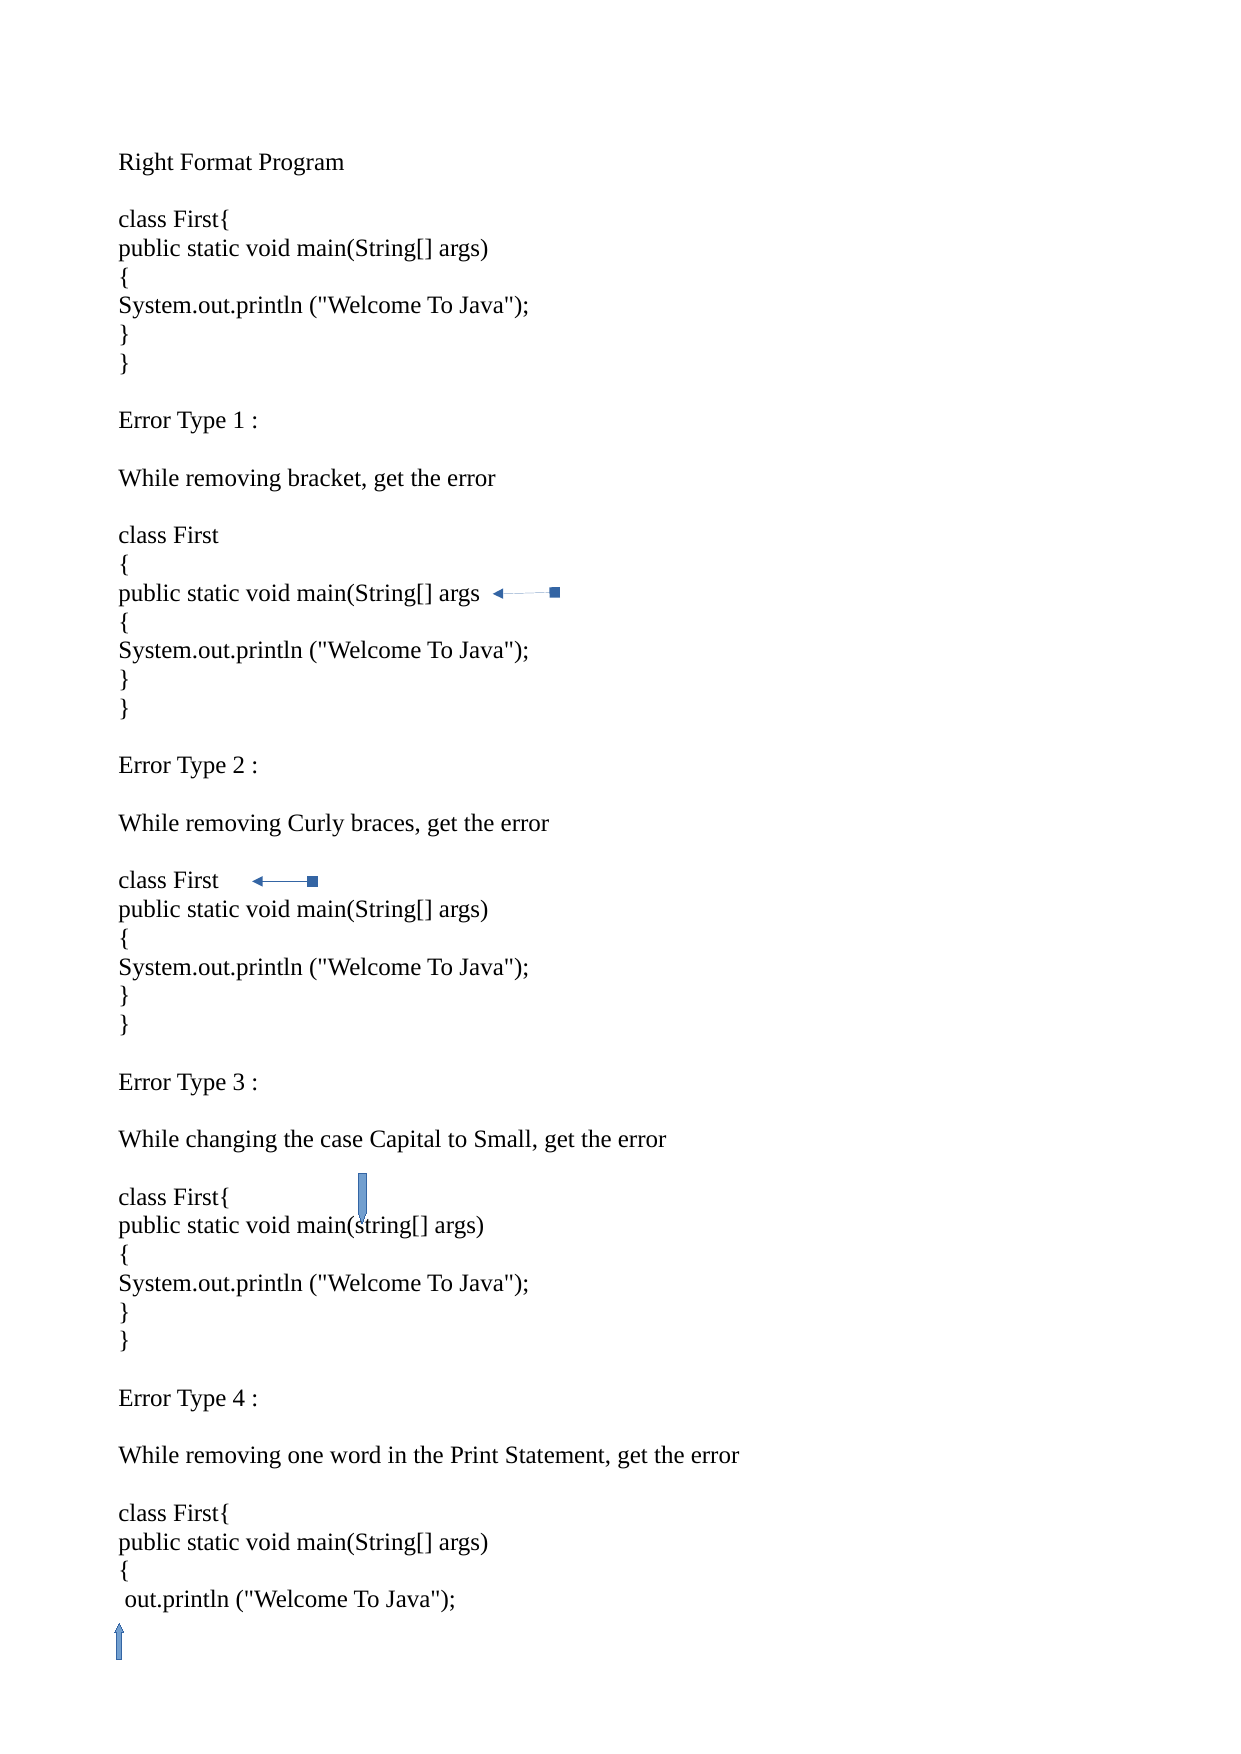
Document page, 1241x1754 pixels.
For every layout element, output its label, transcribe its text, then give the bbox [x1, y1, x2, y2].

text } [118, 1009, 1122, 1038]
text While removing bracket, get the error [118, 463, 1122, 492]
text [367, 1182, 1122, 1211]
text } [118, 664, 1122, 693]
text { [118, 923, 1122, 952]
text } [118, 348, 1122, 377]
text class First [118, 866, 1122, 894]
text { [118, 607, 1122, 636]
text { [118, 1239, 1122, 1268]
text class First [118, 521, 1122, 549]
text public static void main(String[] args) [118, 894, 1122, 923]
text While removing Curly braces, get the error [118, 808, 1122, 837]
text While removing one word in the Print Statement, get the error [118, 1441, 1122, 1469]
text System.out.println ("Welcome To Java"); [118, 1268, 1122, 1297]
text } [118, 693, 1122, 722]
text Error Type 3 : [118, 1067, 1122, 1096]
text } [118, 1297, 1122, 1326]
text } [118, 319, 1122, 348]
text { [118, 549, 1122, 578]
text public static void main(String[] args [118, 578, 1122, 607]
text public static void main(String[] args) [118, 233, 1122, 262]
text { [118, 1556, 1122, 1584]
text Right Format Program [118, 147, 1122, 176]
text out.println ("Welcome To Java"); [118, 1584, 1122, 1613]
text public static void main(String[] args) [118, 1527, 1122, 1556]
text class First{ [118, 1182, 358, 1211]
text System.out.println ("Welcome To Java"); [118, 291, 1122, 319]
text class First{ [118, 1498, 1122, 1527]
text System.out.println ("Welcome To Java"); [118, 636, 1122, 664]
text Error Type 4 : [118, 1383, 1122, 1412]
text While changing the case Capital to Small, get the error [118, 1124, 1122, 1153]
text } [118, 1326, 1122, 1354]
text } [118, 981, 1122, 1009]
text { [118, 262, 1122, 291]
text Error Type 1 : [118, 406, 1122, 434]
text Error Type 2 : [118, 751, 1122, 779]
text public static void main(string[] args) [118, 1211, 1122, 1239]
text class First{ [118, 204, 1122, 233]
text System.out.println ("Welcome To Java"); [118, 952, 1122, 981]
